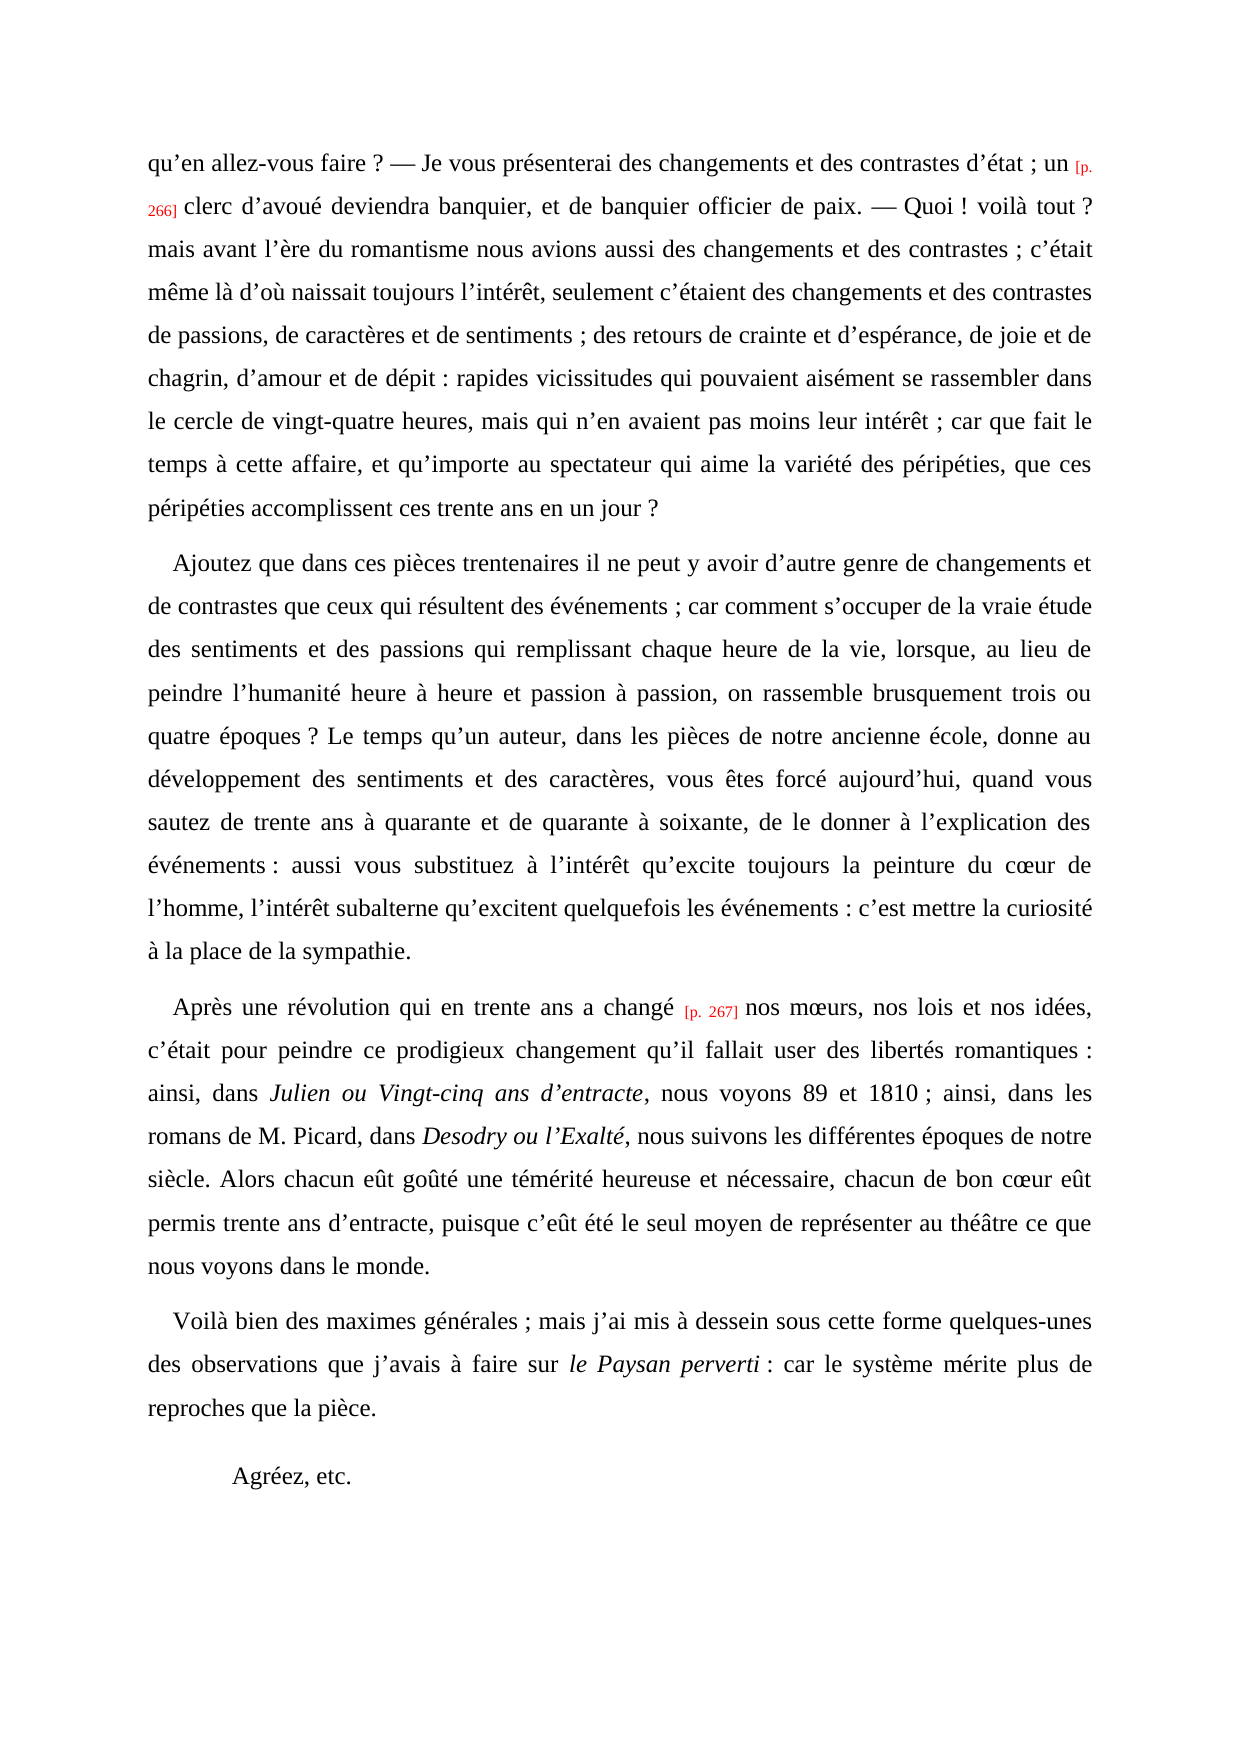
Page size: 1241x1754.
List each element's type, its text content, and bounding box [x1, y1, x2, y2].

text Après une révolution qui en trente ans a changé [p. 267] nos mœurs, nos lois et nos idées, c’était pour peindre ce prodigieux changement qu’il fallait user des libertés romantiques : ainsi, dans Julien ou Vingt-cinq ans d’entracte, nous voyons 89 et 1810 ; ainsi, dans les romans de M. Picard, dans Desodry ou l’Exalté, nous suivons les différentes époques de notre siècle. Alors chacun eût goûté une témérité heureuse et nécessaire, chacun de bon cœur eût permis trente ans d’entracte, puisque c’eût été le seul moyen de représenter au théâtre ce que nous voyons dans le monde. [148, 992, 1093, 1279]
text qu’en allez-vous faire ? — Je vous présenterai des changements et des contrastes d’état ; un [p. 266] clerc d’avoué deviendra banquier, et de banquier officier de paix. — Quoi ! voilà tout ? mais avant l’ère du romantisme nous avions aussi des changements et des contrastes ; c’était même là d’où naissait toujours l’intérêt, seulement c’étaient des changements et des contrastes de passions, de caractères et de sentiments ; des retours de crainte et d’espérance, de joie et de chagrin, d’amour et de dépit : rapides vicissitudes qui pouvaient aisément se rassembler dans le cercle de vingt-quatre heures, mais qui n’en avaient pas moins leur intérêt ; car que fait le temps à cette affaire, et qu’importe au spectateur qui aime la variété des péripéties, que ces péripéties accomplissent ces trente ans en un jour ? [148, 148, 1093, 521]
text Voilà bien des maximes générales ; mais j’ai mis à dessein sous cette forme quelques-unes des observations que j’avais à faire sur le Paysan perverti : car le système mérite plus de reproches que la pièce. [148, 1306, 1093, 1421]
text Ajoutez que dans ces pièces trentenaires il ne peut y avoir d’autre genre de changements et de contrastes que ceux qui résultent des événements ; car comment s’occuper de la vraie étude des sentiments et des passions qui remplissant chaque heure de la vie, lorsque, au lieu de peindre l’humanité heure à heure et passion à passion, on rassemble brusquement trois ou quatre époques ? Le temps qu’un auteur, dans les pièces de notre ancienne école, donne au développement des sentiments et des caractères, vous êtes forcé aujourd’hui, quand vous sautez de trente ans à quarante et de quarante à soixante, de le donner à l’explication des événements : aussi vous substituez à l’intérêt qu’excite toujours la peinture du cœur de l’homme, l’intérêt subalterne qu’excitent quelquefois les événements : c’est mettre la curiosité à la place de la sympathie. [148, 548, 1093, 965]
text Agréez, etc. [207, 1461, 1093, 1489]
